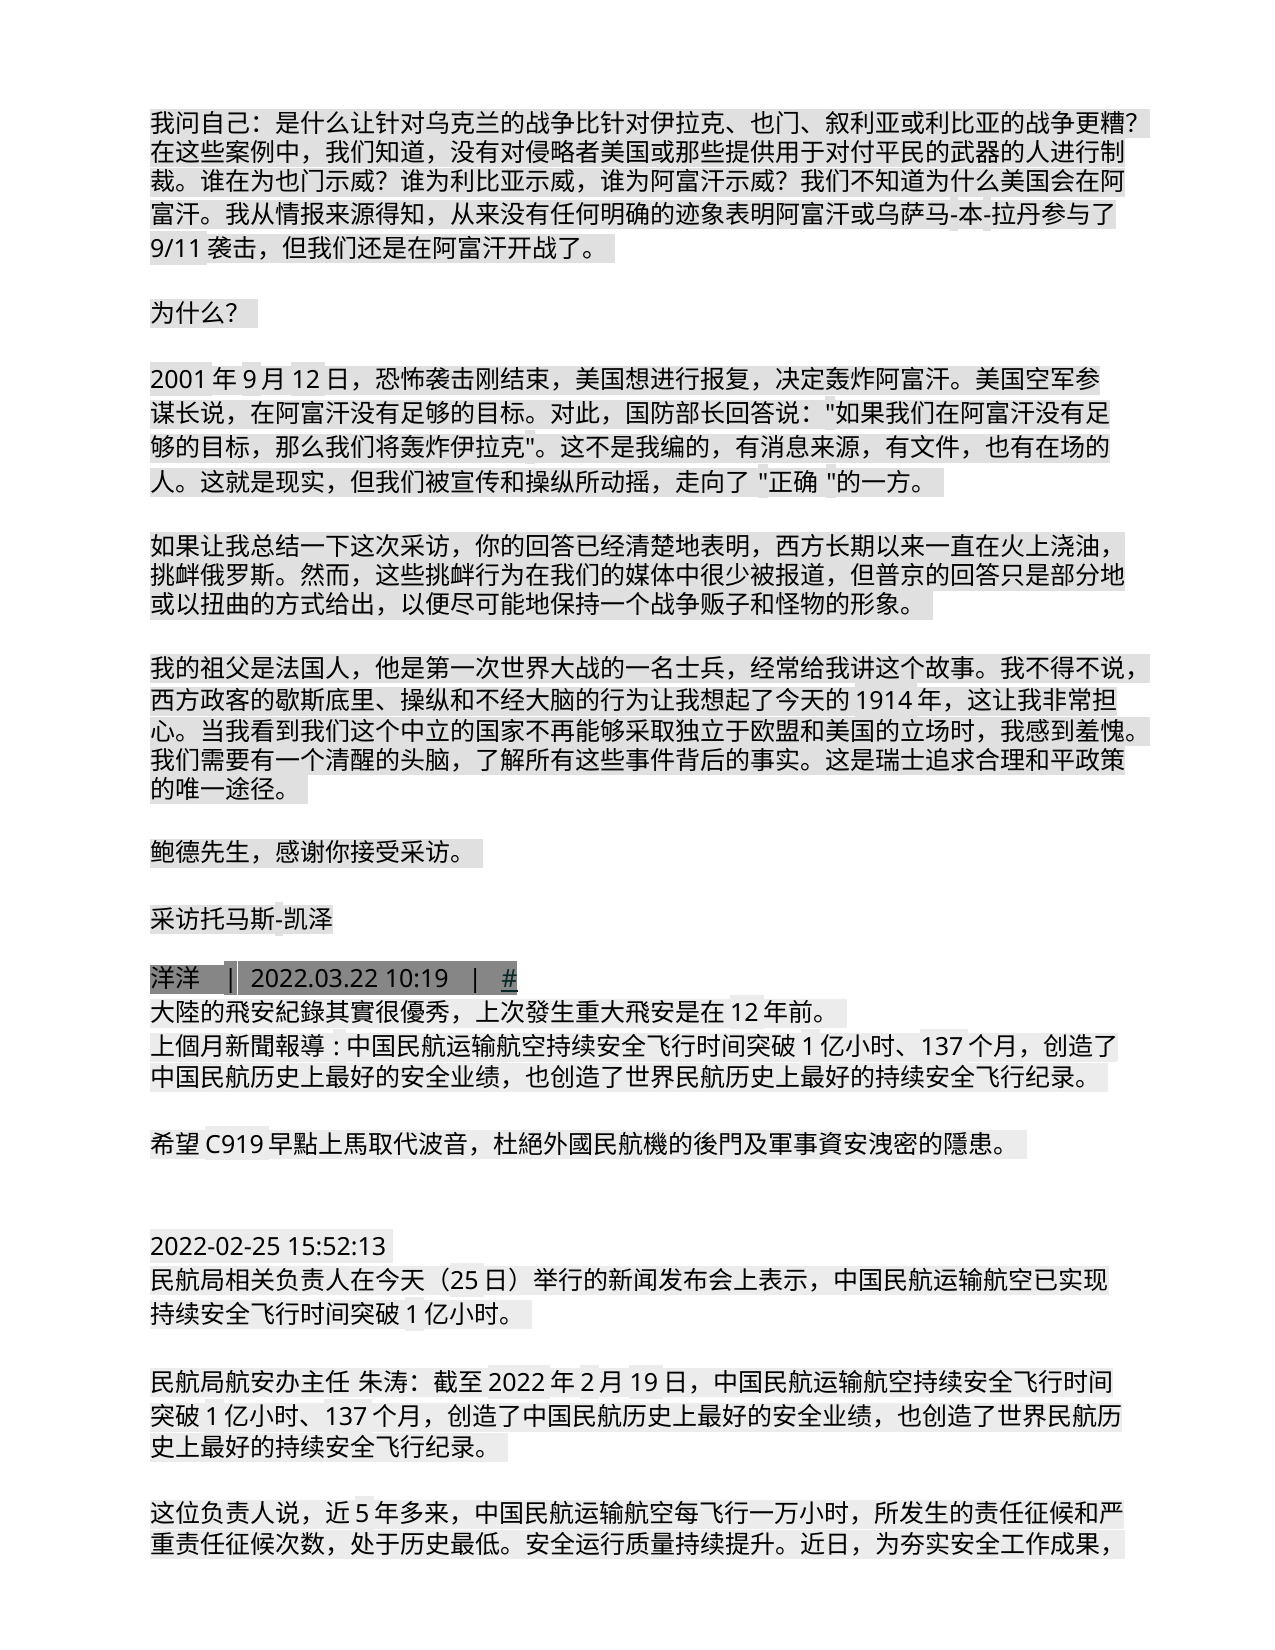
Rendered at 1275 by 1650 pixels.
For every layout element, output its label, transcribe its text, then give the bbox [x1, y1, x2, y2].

text 洋洋 | 2022.03.22 10:19 | # [150, 961, 1125, 995]
text 大陸的飛安紀錄其實很優秀，上次發生重大飛安是在12年前。 上個月新聞報導 : 中国民航运输航空持续安全飞行时间突破1亿小时、137个月，创造了中国民航历史上最好的安全业绩，也创造了世界民航历史上最好的持续安全飞行纪录。 希望C919早點上馬取代波音，杜絕外國民航機的後門及軍事資安洩密的隱患。 2022-02-25 15:52:13 民航局相关负责人在今天（25日）举行的新闻发布会上表示，中国民航运输航空已实现持续安全飞行时间突破1亿小时。 民航局航安办主任 朱涛：截至2022年2月19日，中国民航运输航空持续安全飞行时间突破1亿小时、137个月，创造了中国民航历史上最好的安全业绩，也创造了世界民航历史上最好的持续安全飞行纪录。 这位负责人说，近5年多来，中国民航运输航空每飞行一万小时，所发生的责任征候和严重责任征候次数，处于历史最低。安全运行质量持续提升。近日，为夯实安全工作成果， [150, 995, 1125, 1559]
text https://zeitgeschehen-im-fokus.ch/en/newspaper-ausgabe-en/article-translated-in-english.html#article_1319 使用deepl电脑翻译 "美国的政策一直是阻止德国和俄罗斯进行更紧密的合作" 乌克兰战争的历史、政治和经济背景 对雅克-鲍德的采访*。 *雅克-鲍德拥有日内瓦国际关系研究生院的计量经济学硕士学位和国际安全研究生学位，曾在瑞士军队中担任上校。他曾为瑞士战略情报局工作，并在卢旺达战争期间担任东扎伊尔难民营安全问题顾问（联合国难民署-扎伊尔/刚果，1995-1996）。他曾在纽约的联合国维和部（DPKO）工作（1997-99年），在日内瓦创建了国际人道主义排雷中心（CIGHD）和排雷行动信息管理系统（IMSMA）。他为在联合国和平行动中引入情报概念做出了贡献，并在苏丹领导了第一个综合的联合国特派团联合分析中心（JMAC）（2005-06）。他曾担任纽约联合国维持和平行动部和平政策和理论司司长（2009-11年）和联合国安全部门改革和法治专家组组长，曾在北约工作，并著有多本关于情报、非对称战争、恐怖主义和虚假信息的书籍。 Zeitgeschehen im Fokus:鲍德先生，你了解现在发生战争的地区。你从过去的几天里得出了什么结论，怎么会变成这样？ 雅克-鲍德。我对我们谈论的这个地区相当了解。我曾在FDFA[瑞士联邦外交部]工作，并代表它被借调到北约五年，领导打击小武器扩散的工作。2014年后，我为乌克兰的项目做出了贡献。此外，由于我以前从事战略情报工作，我对俄罗斯、北约、乌克兰和相关环境非常了解。我讲俄语，可以接触到西方人很少看的文件。 你是乌克兰境内及周边局势的专家。你的专业活动把你带到了当前的危机地区。您如何看待正在发生的事情？ 这很疯狂，我们甚至可以说有一种真正的歇斯底里。令我震惊的是，也是令我非常困扰的是，没有人问俄罗斯人为什么要发起行动的问题。没有人想鼓吹战争，当然我也不想。但作为在纽约的联合国维持和平行动部两年的 "政策和理论 "的前负责人，我总是问自己这个问题。我们是如何走到发动战争这一步的？ 你在那里的任务是什么？ 这是为了了解战争是如何发生的，哪些因素会导致和平，以及可以做些什么来避免伤亡或如何防止战争。如果你不了解战争是如何发生的，那么你就无法找到解决办法。我们正是处于这种情况。每个国家都在对俄罗斯实施自己的制裁，而我们很清楚，这将毫无进展。特别让我震惊的是法国经济部长的声明，他们想摧毁俄罗斯的经济，目的是让俄罗斯人民受苦。这样的声明是令人愤慨的。 【俄罗斯的非军事化和非纳粹化目标】 您如何评价俄罗斯的攻势？ 攻击另一个国家是违反国际法原则的。但是，我们也应该考虑这样一个决定的背景。首先，必须明确的是，普京既不是疯子，也没有与现实脱节。他是一个非常有条理和系统的人，换句话说，是非常俄罗斯的人。我相信，他知道他在乌克兰行动的后果。他评估--显然是正确的--无论他是为保护顿巴斯居民而开展 "小规模 "行动，还是为俄罗斯和顿巴斯居民的国家利益而开展 "大规模 "行动，其后果都是一样的。于是他选择了最大限度的解决方案。 你认为他的目标是什么？ 这当然不是针对乌克兰民众的。普京已经反复说过这一点。你也可以从事实中看到这一点。俄罗斯仍在向乌克兰供应天然气。俄罗斯人并没有停止。他们没有关闭互联网。他们没有破坏发电厂和供水。当然，这些服务在战斗地区可能已经停止。但你看到了与美国人非常不同的做法，例如，在前南斯拉夫、伊拉克甚至利比亚。当西方国家攻击他们时，他们首先摧毁了电力和水的供应以及整个基础设施。 为什么西方会有这样的行为？ 西方的方法--从作战理论的角度看这一点也很有意思--是基于这样的想法：如果你摧毁了基础设施，民众就会反抗不受欢迎的独裁者，而你将以这种方式摆脱他。这也是第二次世界大战期间的策略，当时德国的科隆、柏林、汉堡、德累斯顿等城市被轰炸。他们直接针对平民人口，这样就会有起义。政府通过起义失去了权力，而你在不危及自己军队的情况下赢得了战争。这就是理论。 俄罗斯的做法是什么？ 这是完全不同的。他们已经明确宣布了他们的目标。他们想要 "非军事化 "和 "非犹太化"。如果你诚实地关注局势，这正是他们正在做的事情。当然，战争就是战争，令人遗憾的是，在这个过程中总会有人死亡，但看看数字是怎么说的也很有意思。周五（3月4日），联合国报告说有265名乌克兰平民死亡。晚上，俄罗斯国防部称死亡士兵人数为498人。这意味着，俄罗斯军队的受害者多于乌克兰方面的平民。如果你现在将其与伊拉克或利比亚进行比较，那么它与西方的战争正好相反。 它是否与西方代表的方式相矛盾？ 是的，我们的媒体声称，俄罗斯人想要摧毁一切，但这显然不是事实。我还对我们的媒体描绘普京突然决定攻击和征服乌克兰的方式感到不安。美国警告了几个月，说会有一场突袭，但什么都没有发生。顺便说一句，情报部门和乌克兰领导人一再否认美国的这种警告。如果你仔细看一下军事报告和地面上的准备工作，你可以很清楚地看到。普京在2月中旬之前都没有进攻乌克兰的打算。 为什么会发生这种变化？发生了什么？ 你必须先知道一些事情，否则你就不会明白。2021年3月24日，乌克兰总统泽伦斯基发布总统令，收复克里米亚。然后他开始将乌克兰军队向南和向东南移动，向顿巴斯移动。因此，一年来，我们在乌克兰南部边境的军队长期集结。这就解释了为什么在2月底，俄乌边境没有乌克兰军队。泽伦斯基一直声称，俄罗斯人不会攻击乌克兰。乌克兰国防部长也一再确认这一点。同样，乌克兰安全委员会负责人在12月和1月确认，没有迹象表明俄罗斯会攻击乌克兰。 这是个骗局吗？ 不，他们说了好几次，我相信普京，他也多次说过，顺便说一下，他不想进攻。很明显，有来自美国的压力。 美国对乌克兰本身没有什么兴趣。此时，他们想加大对德国的压力，让其关闭北溪二期。他们希望乌克兰向俄罗斯挑衅，如果俄罗斯做出反应，北溪二期就会被搁置。在奥拉夫-肖尔茨访问华盛顿时，曾暗指这样的情景，而肖尔茨显然不想与之为伍。这不仅仅是我的观点，也有美国人这样理解。目标是北溪二号，大家不要忘记，北溪二号是应德国人的要求建造的。从根本上说，它是一个德国项目。因为德国需要更多的天然气来实现其能源和气候目标。 【"在一场核战争中，欧洲将成为战场"】 美国为什么要推动这个？ 自第二次世界大战以来，美国的政策一直是阻止德国和俄罗斯或苏联更紧密地合作。尽管德国人在历史上对俄罗斯人有一种恐惧。但这是欧洲的两个最大的大国。历史上，德国和俄罗斯之间一直存在着经济关系。美国一直试图阻止这一点。人们不应忘记，在核战争中，欧洲将是战场。这意味着，在这种情况下，欧洲和美国的利益不一定相同。这就解释了为什么在1980年代，苏联支持德国的和平主义运动。德国和俄罗斯之间更紧密的关系将使美国的核战略失去作用。 美国一直在批评能源依赖性？ 具有讽刺意味的是，美国批评德国或欧洲对俄罗斯的能源依赖。俄罗斯是美国的第二大石油供应国。美国主要从加拿大购买石油，然后从俄罗斯购买，其次是墨西哥和沙特阿拉伯。这意味着美国对俄罗斯有依赖性。例如，在火箭发动机方面也是如此。这并不困扰美国。但是，欧洲人依赖俄罗斯，确实让美国感到困扰。 在冷战期间，俄罗斯，也就是苏联，总是履行所有的天然气合同。俄罗斯在这方面的思维方式与瑞士人非常相似。俄罗斯有一种守法的心态；它觉得受到规则的约束，非常像瑞士。这并不意味着他们没有情感，但当规则适用时，你会按规则行事。在冷战时期，苏联从未将贸易和政治联系起来。在这方面，与乌克兰有关的争端主要是政治性的。 布热津斯基关于乌克兰是支配亚洲的关键的理论在这里也起了作用？ 布热津斯基当然是一个伟大的思想家，并且仍然影响着美国的战略思维。但我不认为这一方面是这次特定危机的关键。乌克兰当然很重要。但谁主宰或控制乌克兰的问题并不是这里的主要问题。俄罗斯人的目的不是要控制乌克兰。乌克兰问题对俄罗斯来说，就像对其他国家一样，是一个战略问题。 那是什么意思？ 在目前到处举行的整个讨论中，关键的事情被忽略了。当然，人们在谈论核武器，但这就像在电影中一样。现实却有些不同。俄罗斯人希望北约和俄罗斯之间有一段距离。北约的核心要素是美国的核力量。这就是北约的本质。当我在北约工作时，延斯-斯托尔滕贝格--他当时是我的老板--经常说。"北约是一个核大国"。今天，美国在波兰和罗马尼亚部署了导弹系统，其中包括MK-41发射器系统。 这些是防御性武器吗？ 当然，美国说它们是纯防御性的。你确实可以从这些发射器发射反弹道导弹。但你也可以用同样的系统发射核导弹。这些坡道离莫斯科只有几分钟的路程。如果在欧洲紧张局势加剧的情况下，俄罗斯人通过卫星图像或情报探测到这些发射台周围的活动，表明正在准备发射，他们会等到核导弹可能向莫斯科发射吗？ 可能不会... ...当然不会。他们会立即发动先发制人的打击。美国退出《反弹道导弹条约》[Anti-Ballistic Missile Treaty]后，整个局势升级了。根据《反弹道导弹条约》，他们不能在欧洲部署这种系统。这个想法正是为了在发生对抗的情况下保持一定的反应时间。这是因为错误可能发生。 我们在冷战期间有类似的东西。核导弹之间的距离越大，你就有越多的时间做出反应。如果导弹部署在离俄罗斯领土太近的地方，在受到攻击时就没有时间作出反应，你就有可能更快地陷入全面核战争。这影响到所有邻国。俄罗斯人意识到了这一点，这就是他们创建华沙条约的原因。 【核武器的重要性正在增加】 首先是北约... 北约成立于1949年，华沙条约组织仅在6年后成立。其原因是联邦德国的重新武装以及它在1955年加入北约。如果你看一下1949年的地图，你可以看到北约的核大国和苏联之间有非常大的差距。当北约通过包括德国在内的方式向俄罗斯边境移动时，俄罗斯的反应是建立了华沙条约组织。当时，东欧国家已经全部是共产主义，并被自己的共产党严格控制。几乎比苏联本身还要糟糕。苏联希望在它周围有一个安全地带，所以它创建了华沙条约组织。它想保持一个 "冰原"，以便它可以尽可能长时间地发动常规战争。这就是它的想法：尽可能长时间地留在常规战争中，避免直接进入核战争。 今天仍然是这样吗？ 冷战结束后，核战略在某种程度上被遗忘。安全不再是核武器的问题。伊拉克战争、阿富汗战争都是使用常规武器的战争，核问题在某种程度上已经远离了人们的视线。但俄罗斯人并没有忘记这一点。他们的思维非常具有战略性。当时，我参观了莫斯科的伏罗希洛夫总参谋部学院。在那里你可以看到人们如何思考。他们从战略上思考，在战争时期应该如何思考。 今天你能看到这一点吗？ 今天你可以非常清楚地看到这一点。普京的人从战略上思考。俄罗斯人有战略思维，有行动思维，也有战术思维。西方国家，正如我们在阿富汗或伊拉克看到的，没有战略。这正是法国人在马里遇到的问题。马里现在已经要求他们离开这个国家，因为法国人在没有战略和战略目标的情况下杀人。俄罗斯人则完全不同，他们有战略思维。他们有一个目标。普京也是如此。 在我们的媒体上一再报道，普京已经将核武器带入了游戏。你也听说了吗？ 是的，弗拉基米尔-普京在2月27日将其核力量置于一级警戒状态。但这只是故事的一半。2月11日至12日，安全会议在慕尼黑举行。泽伦斯基在那里。他表示，他想获得核武器。这被解释为一种潜在的威胁，克里姆林宫亮起了红灯。为了理解这一点，我们必须提醒1994年的《布达佩斯协议》。那是关于销毁前苏联各共和国领土上的核导弹，从而使俄罗斯成为唯一的核国家。乌克兰也把核武器交给了俄罗斯，而俄罗斯则保证其边界的不可侵犯性作为回报。当克里米亚在2014年回到俄罗斯时，乌克兰说它也不会再遵守1994年的协议。 回到核武器上。普京到底说了什么？ 如果泽伦斯基想拿回核武器，这对普京来说肯定是不能接受的。如果你的核武器就在边境上，那么预警时间就会非常少。在马克龙访问后的新闻发布会上，和普京明确表示，如果北约和俄罗斯之间的距离太小，这可能会在无意中导致复杂化。但决定性的因素是在针对乌克兰的行动开始时，法国外长威胁普京，宣布北约是一个核国家。普京对此的反应是提高了其核力量的警戒级别。当然，我们的媒体并没有提到这一点。普京是一个现实主义者；他脚踏实地，目的明确。 是什么促使普京现在进行军事干预？ 2021年3月24日，泽伦斯基发布总统令，用武力重新征服克里米亚。他开始准备这样做。这是否是他的真实意图或只是一个政治花招，我们不得而知。然而，我们看到的是，他在顿巴斯地区和南部的克里米亚地区大规模加强了乌克兰军队。当然，俄罗斯人已经注意到了这一点。与此同时，北约在4月份在波罗的海和黑海之间进行了大规模的演习。这可以理解为促使俄罗斯人做出反应。他们在南部军区举行了演习，以展示旗帜。此后事情趋于平静，9月，俄罗斯举行了计划已久的 "Zapad 21 "演习。这些演习每四年进行一次。在演习结束时，一些部队仍留在白俄罗斯附近。这些是东部军区的部队。留在那里的大部分装备是为今年年初与白俄罗斯计划进行的大型演习而保留的。 西方国家对此有何反应？ 欧洲，特别是美国将此解释为加强了对乌克兰的进攻能力。独立军事专家，但也是乌克兰安全委员会的负责人说，当时没有进行战争准备。俄罗斯在10月留下的装备显然不是为了进攻性行动。然而，所谓的西方军事专家，特别是法国的军事专家，立即将此解释为战争准备，并开始指定普京为疯狂独裁者。从2021年10月底到今年年初，局势就是这样演变的。美国和乌克兰在这个问题上的沟通方式是非常矛盾的。一个警告说有进攻计划，而另一个则否认。这是一个永久性的来回。 欧安组织报告称乌克兰在2月份对卢甘斯克和顿涅茨克人民共和国进行了猛烈炮击 2月份发生了什么？ 在1月底，情况似乎有所发展。看起来美国与泽伦斯基进行了交谈，并且可以观察到轻微的变化。从2月初开始，美国谈论俄罗斯即将发动的攻击，并开始散布攻击方案。安东尼-布林肯在联合国安理会上介绍了根据美国情报，俄罗斯的攻击将如何展开。这让人想起了2002/2003年攻击伊拉克之前的情况。在那里，情况据称也是以情报分析为基础的。当时的情况也不是这样。当时，中情局并不相信伊拉克存在大规模杀伤性武器。因此，唐纳德-拉姆斯菲尔德没有依靠中央情报局，而是依靠国防部内的一个小型机密小组，该小组是专门为规避中央情报局的分析而设立的。 今天的信息是从哪里来的？ 在乌克兰问题上，布林肯也做了完全相同的事情。人们可以注意到，在俄罗斯攻势之前的整个讨论中，完全没有中情局和西方情报机构的身影。布林肯告诉我们的一切都来自于他自己在部门内成立的 "老虎小组"。提交给我们的这些方案并不是来自于情报分析，而是来自于自称是专家的人，他们编造了一个带有政治目的的方案。俄罗斯人即将发动袭击的谣言就是这样诞生的。因此，2月16日，乔-拜登说他知道俄罗斯人即将发动攻击。但当被问及他是如何知道的时，他回答说美国有良好的情报能力，而没有提到中央情报局或国家情报局。 那么，2月16日是否发生了什么？ 当天，乌克兰军队沿停火线，即所谓的 "接触线 "违反停火的情况极端增加。在过去的八年里，一直都有违反行为，但从2月12日开始，违反行为极端增加，包括爆炸，特别是在顿涅茨克和卢甘斯克地区。我们知道这一点，因为欧安组织驻顿巴斯特派团报告了这一点。这些报告可以在欧安组织的 "每日报告 "中看到。 乌克兰军队的目标是什么？ 这当然是对顿巴斯的攻势的最初阶段。当炮火加剧时，两个共和国的当局开始将平民疏散到俄罗斯。在一次采访中，谢尔盖-拉夫罗夫提到超过10万名难民。在俄罗斯，这被认为是即将开展大规模行动的迹象。 其后果是什么？ 乌克兰军队的这一行动实际上触发了一切。在这一点上，普京很清楚，乌克兰将对这两个共和国发动进攻。2月15日，俄罗斯议会，即杜马，通过了一项决议，提议承认他们的独立。起初普京没有反应，但随着攻击的加剧，他在2月21日决定对议会的要求作出积极回应。 【乌克兰右翼极端主义的根源】 普京为什么要采取这一步骤？ 在这种情况下，他没有什么选择，只能这样做，因为如果他不采取任何措施保护顿巴斯的俄语人口，俄罗斯民众不会理解。对普京来说，很清楚的是，无论他的反应和干预只是为了帮助各共和国，还是为了入侵乌克兰，西方在任何情况下都会以大规模制裁作为反应。因此，作为第一步，他承认了这两个共和国的独立。然后，在同一天，他与这两个共和国分别缔结了友好合作条约。从那时起，他可以援引《联合国宪章》第51条，允许他在集体防卫和自卫的框架内进行干预，协助这两个共和国。因此，他为其军事干预建立了法律基础。 但他不仅帮助各共和国，还攻击了整个乌克兰？ 普京有两个选择：第一，简单地帮助讲俄语的顿巴斯地区对抗乌克兰的军事攻势；第二，对乌克兰进行更深入的攻击，使其军事能力失效。他还考虑到，无论他做什么，制裁都会雨过天晴。这就是为什么他明确选择了最大的变种；然而必须指出，普京从未说过他想接管乌克兰。他的目标很明确：非军事化和非纳粹化。 这些目标的背景是什么？ 非军事化是可以理解的，因为乌克兰在南部、顿巴斯和克里米亚之间聚集了全部军队。一个快速的行动将使其能够包围这些部队。这就是所发生的事情，乌克兰军队的很大一部分目前被包围在顿巴斯地区的一个大锅里，在斯拉维扬斯克、克拉马托尔斯克和塞维罗多涅茨克之间。俄国人已经将其包围，并正在将其消灭。剩下的就是所谓的非军事化。当俄罗斯人这样说时，这并不是一句空话。为了弥补乌克兰军队的不可靠，自2014年以来发展了强大的准军事部队，包括，例如，著名的亚速团。但还有很多。有大量这样的团体在乌克兰人的指挥下，但并非完全由乌克兰人组成。例如，亚速团由19个民族组成，包括法国人，甚至瑞士人等。这是一个真正的外国军团。据路透社报道，这些极右翼团体总共有大约10万名战士。 为什么有这么多的准军事组织？ 2015/2016年，我和北约一起在乌克兰。乌克兰有一个大问题，他们正在耗尽士兵，因为乌克兰军队有很多因非战斗行动而死亡的人。他们有很多人死于自杀和酗酒问题。他们在寻找新兵方面遇到了困难。由于我在联合国的经验，我被要求提供帮助。因此，我去了乌克兰几次。主要的一点是，军队在民众中没有信誉，在军队内部也没有信誉。这就是为什么乌克兰越来越鼓励和发展准军事部队。他们是由右翼极端主义驱动的狂热分子。 右翼极端主义从何而来？ 它的起源可以追溯到20世纪30年代。在被称为 "大饥荒 "的极端饥荒年代，出现了对苏维埃政权的抵抗。为了资助苏联的现代化建设，斯大林没收了收成，造成前所未有的饥荒。NKVD，即克格勃的前身（同时也是内务部和安全机构），执行了这一政策。NKVD是以领土为基础组织的，在乌克兰，有许多犹太人担任高级指挥职务。结果，一切都变得有点混乱：对共产党人的仇恨、对俄罗斯人的仇恨和对犹太人的仇恨。第一个极右翼团体可以追溯到这个时期，而且它们仍然存在。二战期间，德国人需要这些团体，如斯捷潘-班德拉的OUN、乌克兰起义军等，在苏联后方作战。当时，第三帝国的部队被视为解放者，如1943年从苏联人手中解放哈尔科夫的党卫军第二装甲师 "Das Reich"，至今仍在乌克兰受到庆祝。这种极右翼抵抗的地理中心在利沃夫，即今天的利沃夫，位于加利西亚。这个地区甚至有它 "自己的 "第14装甲掷弹兵师SS "Galizien"，一个完全由乌克兰人组成的党卫军师。 OUN在第二次世界大战期间成立，并在苏联时期幸存下来？ 第二次世界大战后，敌人是苏联。苏联在战争期间没有成功地完全消灭这些反苏运动。美国、法国和英国意识到OUN可能是有用的，并支持它以破坏和武器对抗苏联。直到20世纪60年代初，乌克兰叛乱分子一直得到西方国家通过秘密行动的支持，如 "空气动力"、"宝贵"、"米诺斯"、"卡帕乔 "和其他。从那时起，乌克兰一直与西方和北约保持着密切的关系。今天，正是由于乌克兰军队的软弱，才导致了对狂热部队的使用。我认为，新纳粹这个词并不完全准确。他们有非常相似的想法，他们带着他们的符号，他们是暴力和反犹太主义的，但他们并没有真正受到一种学说或政治项目的指导。 2014年后，为安抚乌克兰局势达成了两项协议。在目前的争端背景下，这些协议的意义何在？ 是的，这一点很重要，因为不遵守这两项协议基本上导致了今天的战争。自2014年以来，据说有一个解决冲突的办法，即明斯克协议。到2014年9月，很明显，乌克兰军方无法管理冲突，尽管它得到了北约的建议。它经常失败。这就是为什么它不得不在2014年9月承诺执行明斯克一号协议。这是乌克兰政府与顿涅茨克和卢甘斯克两个自封的共和国的代表之间的协议，有欧洲和俄罗斯的担保人。 【欧盟和美国的双重性】 这两个共和国的基础是如何形成的？ 为了理解，我们需要稍微回顾一下历史。2013年秋天，欧盟希望与乌克兰缔结一项贸易和经济协议。欧盟为乌克兰提供了补贴、出口和进口等方面的发展保障。乌克兰当局希望缔结该协议。但这并不是没有问题的，因为乌克兰的工业和农业在质量和产品方面都是面向俄罗斯的。例如，乌克兰人正在为俄罗斯飞机开发发动机，而不是为欧洲或美国飞机。因此，工业的总体方向是面向东方，而不是西方。就质量而言，乌克兰很难与欧洲市场竞争。因此，当局希望与欧盟合作，同时与俄罗斯保持经济关系。 这有可能吗？ 就其本身而言，俄罗斯对乌克兰的计划没有异议。但它也希望保持与乌克兰的经济关系。因此，它建议成立一个三方工作组，制定两个协议：一个是乌克兰和欧盟之间的协议，另一个是乌克兰和俄罗斯之间的协议。其目的是为了涵盖所有各方的利益。但正是欧盟通过巴罗佐要求乌克兰在俄罗斯和欧盟之间做出选择。然后乌克兰要求有时间考虑解决方案，并要求暂停整个进程。此后，欧盟和美国没有公平竞争。 为什么？ 西方媒体的标题是。"俄罗斯向乌克兰施压以阻止与欧盟签订条约"。这不是真的。事实并非如此。乌克兰政府继续表现出对与欧盟签订条约的兴趣，但只是希望有更多的时间来思考和考虑解决这一复杂情况。但欧洲媒体并没有这样说。接下来的几天，来自该国西部的右翼极端分子出现在基辅的Maidan上。在西方国家的批准和支持下，那里发生的一切确实很可怕。但在这里详细说明一切将超出我们的范围。 民选总统亚努科维奇被推翻后发生了什么？ 从民族主义极右政变中产生的新的临时政府，作为其第一个正式行为，立即改变了关于乌克兰官方语言的法律。这表明，政变与民主无关，而是组织起义的极端民族主义者的产物。这一法律变化在讲俄语的地区引发了一场风暴。在南部俄语区的所有城市，敖德萨、马里乌波尔、顿涅茨克、卢甘斯克、克里米亚等地都组织了大规模的示威活动。乌克兰当局以一种非常大规模和野蛮的方式作出反应，召集军队。敖德萨、哈尔科夫、第聂伯罗彼得罗夫斯克、卢甘斯克和顿涅茨克短暂宣布成立自治共和国。他们以极端残酷的方式进行了斗争，最终留下了两个。顿涅茨克和卢甘斯克宣布了自己的自治共和国。 他们是如何使自己的身份合法化的？ 他们在2014年5月举行了公民投票，以获得自治权，这非常非常重要。如果你看看我们的媒体在过去几个月里，他们只谈论 "分离主义者"。但这八年来完全是个谎言：他们总是谈论分离主义者，但这是错误的，因为公投非常清楚地提到了乌克兰内部的自治。这些共和国想要某种瑞士式的解决方案，可以这么说。人民接受自治后，当局要求俄罗斯承认这些共和国，但普京政府拒绝了。 【克里米亚的独立斗争】 克里米亚的发展不也与此有关吗？ 我们忘了，克里米亚是独立的，甚至在乌克兰独立之前。1991年1月，当苏联仍然存在的时候，克里米亚举行了全民投票，要求由莫斯科而不是基辅管理。因此，它成为一个自治的苏维埃社会主义共和国。乌克兰直到6个月后的1991年8月才举行自己的独立公投。当时，克里米亚不认为自己是乌克兰的一部分。但乌克兰并没有接受这一点。从1991年到2014年，这两个实体之间的斗争一直在进行。克里米亚有自己的宪法，有自己的当局。1995年，在《布达佩斯备忘录》的鼓励下，乌克兰用特种部队推翻了克里米亚政府并废除了其宪法。但这一点从未被提及，因为它将为当前的发展带来完全不同的启示。 克里米亚的人民想要什么？ 事实上，克里米亚人认为自己是独立的。从1995年起，克里米亚由基辅的法令来管理。这与1991年的公投完全相悖，这也解释了为什么克里米亚在2014年非法政变后，新的极端民族主义政府在乌克兰上台后举行了新的公投。其结果与30年前的结果非常相似。公投后，克里米亚要求加入俄罗斯联邦。不是俄罗斯征服了克里米亚，而是人民授权其当局要求俄罗斯接纳他们。1997年，俄罗斯和乌克兰之间还有一个友好条约，乌克兰在其中保证了该国少数民族的文化多样性。2014年2月，当俄语被禁止作为官方语言时，这就违反了这一条约。 现在很明显，那些不知道这一切的人，有可能会误判形势。 回到《明斯克协议》。除了乌克兰和各自治共和国之外，还有担保人，德国和法国站在乌克兰一边，俄罗斯站在自封的各共和国一边。他们在欧安组织的框架内发挥了这个作用。欧盟没有参与，这只是欧安组织的事情。明斯克一号协议签署后，乌克兰立即对这两个自治共和国发起了反恐行动。乌克兰政府完全无视它刚刚签署的协议，开展了这次行动。乌克兰军队在Debaltsevo再次遭受彻底失败。这是一场大败。 这是否也是在北约的支持下发生的？ 是的，人们想知道北约军事顾问做了什么，因为叛军的武装力量完全击败了乌克兰军队。 这导致了第二项协议，即2015年2月签署的明斯克协议，该协议是联合国安理会决议的基础。因此，根据国际法，该协议具有约束力，必须予以执行。 这是否也受到了联合国的监督？ 没有，没有人关心，除了俄罗斯，没有人要求遵守明斯克二号协议。突然间，只有诺曼底模式的谈论。但这完全没有意义。这个 "格式 "是在2014年6月庆祝D日的时候诞生的。战争的前主角、盟国元首以及德国、乌克兰和其他国家的代表被邀请。在诺曼底模式中，只有国家元首的代表，自治共和国显然没有出席。乌克兰不想与卢甘斯克和顿涅茨克的代表交谈。但如果你读了明斯克协议，乌克兰政府和各共和国之间应该有一个协商，以便修改乌克兰的宪法。所以这是一个乌克兰内部的进程，但这不是乌克兰政府想要的。 但乌克兰人也签署了该协议... ...是的，但乌克兰总是想把他们的国内问题归咎于俄罗斯。乌克兰人声称，俄罗斯袭击了乌克兰，这就是问题的根源。但很明显，这是一个国内问题。自2014年以来，欧安组织监察员从未见过俄罗斯的军事单位。两项协议都非常清楚和准确：解决方案必须在乌克兰境内找到。这是一个在国内获得一定自主权的问题，只有乌克兰可以解决这个问题。这与俄罗斯没有关系。 为此，我们需要对宪法进行规定的调整。 是的，没错，但还没有做到。乌克兰在这方面没有采取任何措施。联合国安全理事会的成员也没有对此作出承诺，相反。局势一点也没有改善。 俄罗斯是如何表现的？ 俄罗斯的立场始终未变。它希望《明斯克协议》能够得到执行。八年来，它从未改变过自己的立场。在这八年里，出现了各种侵犯边界的行为，炮击等等，但俄罗斯从未对协议的履行提出质疑。 乌克兰是如何进行的？ 乌克兰在去年7月初颁布了一项法律。这是一部根据种族给予公民不同权利的法律。这很容易让人联想到1935年的纽伦堡种族法。只有真正的乌克兰人有充分的权利，而所有其他人只有有限的权利。就在这之后，普京写了一篇文章，解释了乌克兰的历史成因。他批评说，可以对乌克兰族和俄罗斯族等进行区分。他写文章是为了回应这项法律。但在欧洲，这被解释为他不承认乌克兰是一个国家，他的文章试图为可能吞并乌克兰进行辩护。在西方，人们相信这一点，而没有人知道普京为什么要写这篇文章或其实际内容是什么。很明显，在西方，其目的是尽可能给普京一个负面形象。我读过这篇文章；它非常有意义。 俄罗斯人难道不会期待他对此发表评论吗？ 当然，在乌克兰有这么多俄罗斯人。他必须做一些事情。如果默默地接受这一切，对人民来说是不对的（但从国际法的角度来看，也有保护的责任）。所有这些小细节绝对是它的一部分，否则我们就不明白发生了什么。只有这样才能正确看待普京的行为，才能看到战争是越来越被挑起的。我不能说普京是好是坏。但我们在西方对他的判断显然是基于错误的因素。 【瑞士脱离了中立国地位】 你对瑞士上周末的反应有何看法？ 这真是一场灾难。俄罗斯制定了一份48个 "不友好国家 "的名单，而你意识到瑞士也在其中。这确实是一个划时代的变化，但瑞士自己也有责任。瑞士一直是 "中间的人"。我们促进了与所有国家的对话，并有勇气站在中间。关于制裁的问题有歇斯底里的说法。俄罗斯对这种情况有很好的准备，它将受到影响，但它准备承受其影响。然而，制裁的原则是完全错误的。今天，制裁已经取代了外交。我们在委内瑞拉、古巴、伊拉克和伊朗等国看到了这一点。这些国家除了有一个不讨好美国的政策外，什么也没做。这就是他们的错误。当我看到残疾运动员被暂停参加残奥会的时候，话都说不清了。这是完全不合适的。它影响到了个别的人，这简直是倒行逆施。这就像法国外交部长说俄罗斯人民必须遭受制裁一样卑鄙。在我眼里，说这话的人毫无荣誉可言。发动战争没有什么积极意义，但这样的反应简直是可耻的。 您如何看待人们走上街头反对乌克兰战争的情况？ 我问自己：是什么让针对乌克兰的战争比针对伊拉克、也门、叙利亚或利比亚的战争更糟？在这些案例中，我们知道，没有对侵略者美国或那些提供用于对付平民的武器的人进行制裁。谁在为也门示威？谁为利比亚示威，谁为阿富汗示威？我们不知道为什么美国会在阿富汗。我从情报来源得知，从来没有任何明确的迹象表明阿富汗或乌萨马-本-拉丹参与了9/11袭击，但我们还是在阿富汗开战了。 为什么？ 2001年9月12日，恐怖袭击刚结束，美国想进行报复，决定轰炸阿富汗。美国空军参谋长说，在阿富汗没有足够的目标。对此，国防部长回答说："如果我们在阿富汗没有足够的目标，那么我们将轰炸伊拉克"。这不是我编的，有消息来源，有文件，也有在场的人。这就是现实，但我们被宣传和操纵所动摇，走向了 "正确 "的一方。 如果让我总结一下这次采访，你的回答已经清楚地表明，西方长期以来一直在火上浇油，挑衅俄罗斯。然而，这些挑衅行为在我们的媒体中很少被报道，但普京的回答只是部分地或以扭曲的方式给出，以便尽可能地保持一个战争贩子和怪物的形象。 我的祖父是法国人，他是第一次世界大战的一名士兵，经常给我讲这个故事。我不得不说，西方政客的歇斯底里、操纵和不经大脑的行为让我想起了今天的1914年，这让我非常担心。当我看到我们这个中立的国家不再能够采取独立于欧盟和美国的立场时，我感到羞愧。我们需要有一个清醒的头脑，了解所有这些事件背后的事实。这是瑞士追求合理和平政策的唯一途径。 鲍德先生，感谢你接受采访。 采访托马斯-凯泽 [150, 75, 1125, 936]
